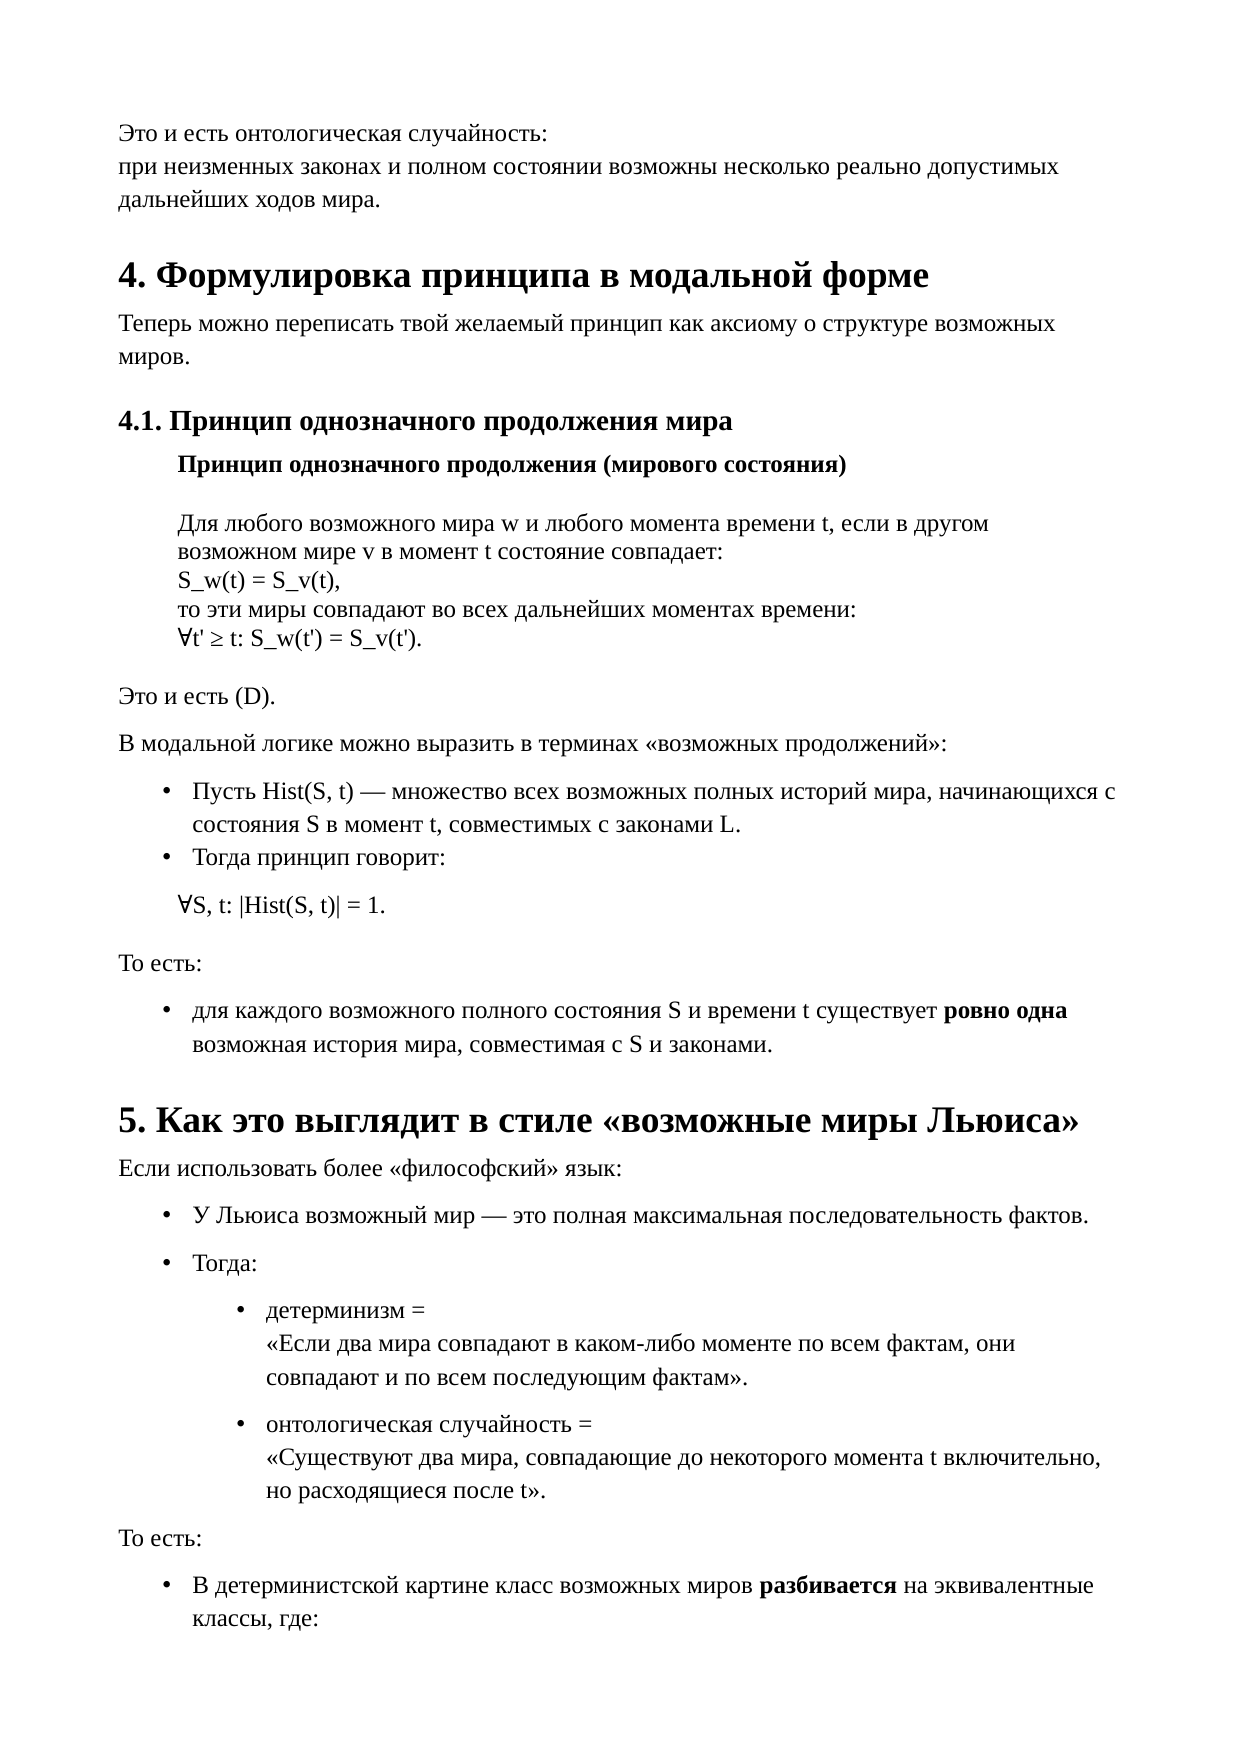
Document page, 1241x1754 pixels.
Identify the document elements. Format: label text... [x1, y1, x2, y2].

text Это и есть онтологическая случайность: при неизменных законах и полном состоянии возможны несколько реально допустимых дальнейших ходов мира. [118, 118, 1122, 213]
list онтологическая случайность = «Существуют два мира, совпадающие до некоторого момента t включительно, но расходящиеся после t». [236, 1409, 1122, 1504]
list В детерминистской картине класс возможных миров разбивается на эквивалентные классы, где: [162, 1570, 1122, 1632]
list Тогда принцип говорит: [162, 842, 1122, 871]
text Принцип однозначного продолжения (мирового состояния) [177, 449, 1063, 478]
subtitle 4. Формулировка принципа в модальной форме [118, 253, 1122, 296]
text Теперь можно переписать твой желаемый принцип как аксиому о структуре возможных миров. [118, 308, 1122, 370]
text Если использовать более «философский» язык: [118, 1153, 1122, 1181]
text Это и есть (D). [118, 681, 1122, 710]
list Тогда: [162, 1248, 1122, 1277]
text То есть: [118, 948, 1122, 977]
list Пусть Hist(S, t) — множество всех возможных полных историй мира, начинающихся с состояния S в момент t, совместимых с законами L. [162, 776, 1122, 838]
subtitle 5. Как это выглядит в стиле «возможные миры Льюиса» [118, 1097, 1122, 1140]
text ∀S, t: |Hist(S, t)| = 1. [177, 890, 1063, 918]
list детерминизм = «Если два мира совпадают в каком-либо моменте по всем фактам, они совпадают и по всем последующим фактам». [236, 1296, 1122, 1390]
text В модальной логике можно выразить в терминах «возможных продолжений»: [118, 728, 1122, 757]
list У Льюиса возможный мир — это полная максимальная последовательность фактов. [162, 1200, 1122, 1229]
list для каждого возможного полного состояния S и времени t существует ровно одна возможная история мира, совместимая с S и законами. [162, 996, 1122, 1057]
text То есть: [118, 1523, 1122, 1552]
subtitle 4.1. Принцип однозначного продолжения мира [118, 403, 1122, 437]
text Для любого возможного мира w и любого момента времени t, если в другом возможном мире v в момент t состояние совпадает: S_w(t) = S_v(t), то эти миры совпадают во всех дальнейших моментах времени: ∀t' ≥ t: S_w(t') = S_v(t'). [177, 508, 1063, 651]
